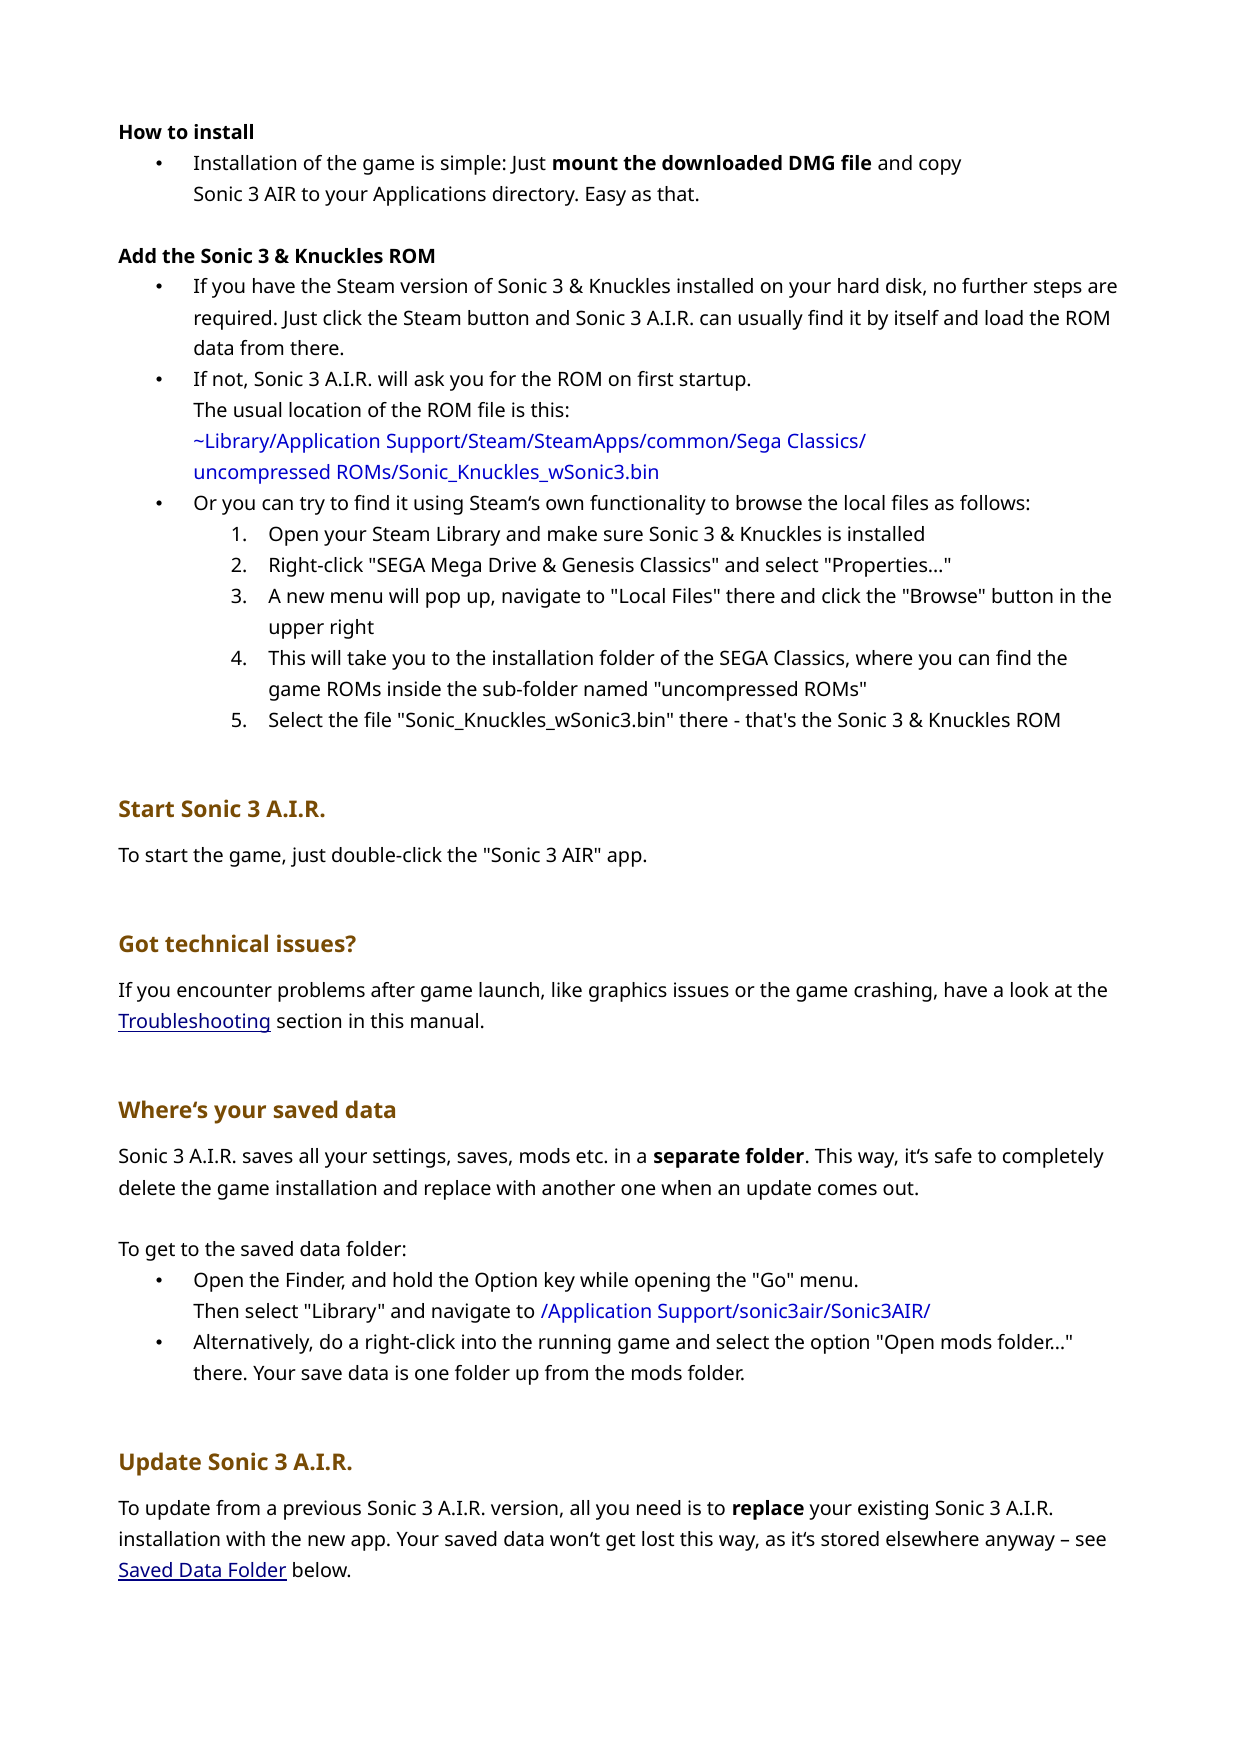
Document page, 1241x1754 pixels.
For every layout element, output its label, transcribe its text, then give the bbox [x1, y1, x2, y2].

list Alternatively, do a right-click into the running game and select the option "Open mods folder…" there. Your save data is one folder up from the mods folder. [156, 1328, 1122, 1386]
text Sonic 3 A.I.R. saves all your settings, saves, mods etc. in a separate folder. This way, it‘s safe to completely delete the game installation and replace with another one when an update comes out. [118, 1143, 1122, 1232]
list Right-click "SEGA Mega Drive & Genesis Classics" and select "Properties…" [231, 551, 1122, 578]
list This will take you to the installation folder of the SEGA Classics, where you can find the game ROMs inside the sub-folder named "uncompressed ROMs" [231, 644, 1122, 702]
text To update from a previous Sonic 3 A.I.R. version, all you need is to replace your existing Sonic 3 A.I.R. installation with the new app. Your saved data won‘t get lost this way, as it‘s stored elsewhere anyway – see Saved Data Folder below. [118, 1495, 1122, 1583]
text If you encounter problems after game launch, like graphics issues or the game crashing, have a look at the Troubleshooting section in this manual. [118, 977, 1122, 1034]
list Or you can try to find it using Steam‘s own functionality to browse the local files as follows: [156, 489, 1122, 516]
subtitle Start Sonic 3 A.I.R. [118, 793, 1122, 824]
list Select the file "Sonic_Knuckles_wSonic3.bin" there - that's the Sonic 3 & Knuckles ROM [231, 706, 1122, 733]
subtitle Update Sonic 3 A.I.R. [118, 1446, 1122, 1477]
text To start the game, just double-click the "Sonic 3 AIR" app. [118, 841, 1122, 868]
list If you have the Steam version of Sonic 3 & Knuckles installed on your hard disk, no further steps are required. Just click the Steam button and Sonic 3 A.I.R. can usually find it by itself and load the ROM data from there. [156, 273, 1122, 362]
subtitle Got technical issues? [118, 928, 1122, 959]
list A new menu will pop up, navigate to "Local Files" there and click the "Browse" button in the upper right [231, 582, 1122, 640]
text Add the Sonic 3 & Knuckles ROM [118, 242, 1122, 269]
subtitle Where‘s your saved data [118, 1094, 1122, 1126]
list Installation of the game is simple: Just mount the downloaded DMG file and copy Sonic 3 AIR to your Applications directory. Easy as that. [156, 149, 1122, 207]
list If not, Sonic 3 A.I.R. will ask you for the ROM on first startup. The usual location of the ROM file is this: ~Library/Application Support/Steam/SteamApps/common/Sega Classics/ uncompressed ROMs/Sonic_Knuckles_wSonic3.bin [156, 366, 1122, 485]
text How to install [118, 118, 1122, 145]
list Open the Finder, and hold the Option key while opening the "Go" menu. Then select "Library" and navigate to /Application Support/sonic3air/Sonic3AIR/ [156, 1267, 1122, 1324]
list Open your Steam Library and make sure Sonic 3 & Knuckles is installed [231, 520, 1122, 547]
text To get to the saved data folder: [118, 1236, 1122, 1263]
